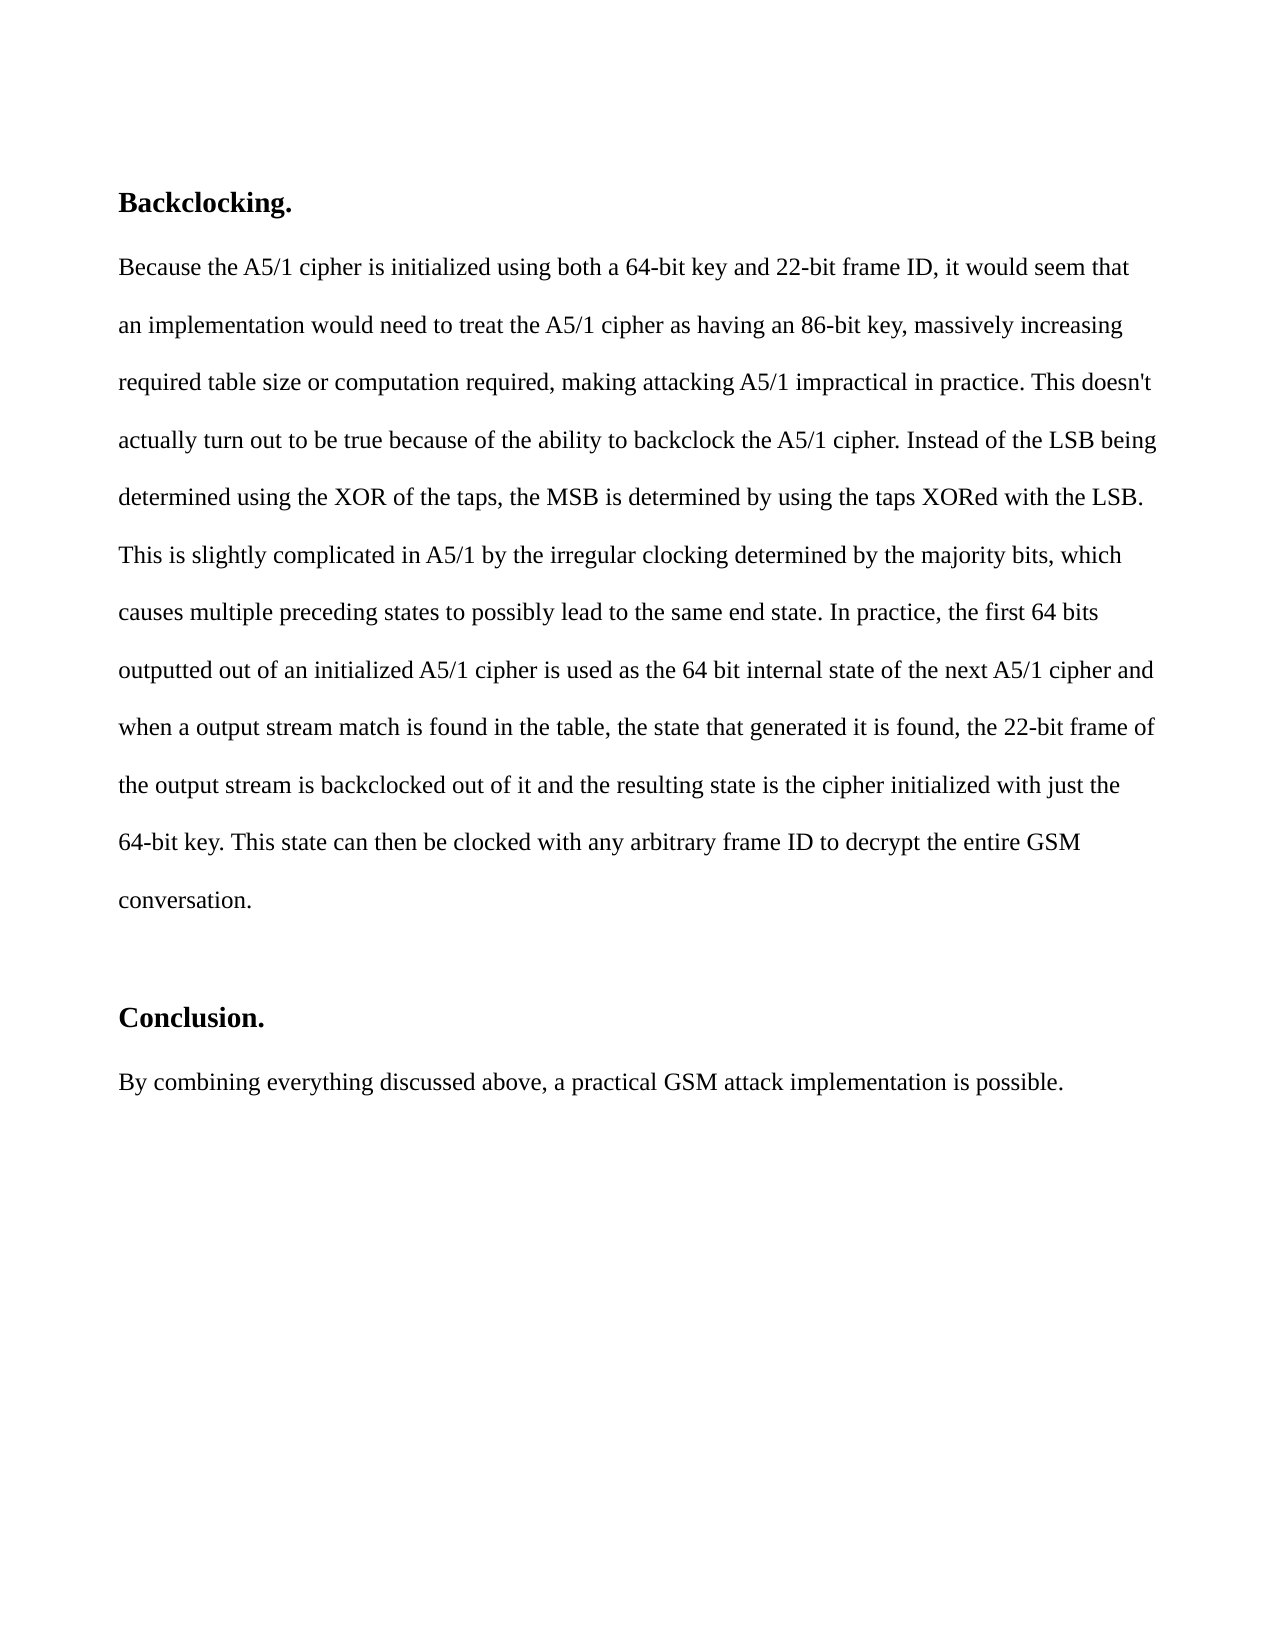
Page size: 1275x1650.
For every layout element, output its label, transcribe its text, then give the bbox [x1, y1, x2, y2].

text By combining everything discussed above, a practical GSM attack implementation is possible. [118, 1067, 1157, 1096]
text Because the A5/1 cipher is initialized using both a 64-bit key and 22-bit frame ID, it would seem that an implementation would need to treat the A5/1 cipher as having an 86-bit key, massively increasing required table size or computation required, making attacking A5/1 impractical in practice. This doesn't actually turn out to be true because of the ability to backclock the A5/1 cipher. Instead of the LSB being determined using the XOR of the taps, the MSB is determined by using the taps XORed with the LSB. This is slightly complicated in A5/1 by the irregular clocking determined by the majority bits, which causes multiple preceding states to possibly lead to the same end state. In practice, the first 64 bits outputted out of an initialized A5/1 cipher is used as the 64 bit internal state of the next A5/1 cipher and when a output stream match is found in the table, the state that generated it is found, the 22-bit frame of the output stream is backclocked out of it and the resulting state is the cipher initialized with just the 64-bit key. This state can then be clocked with any arbitrary frame ID to decrypt the entire GSM conversation. [118, 252, 1157, 913]
text Backclocking. [118, 185, 1157, 219]
text Conclusion. [118, 1000, 1157, 1033]
